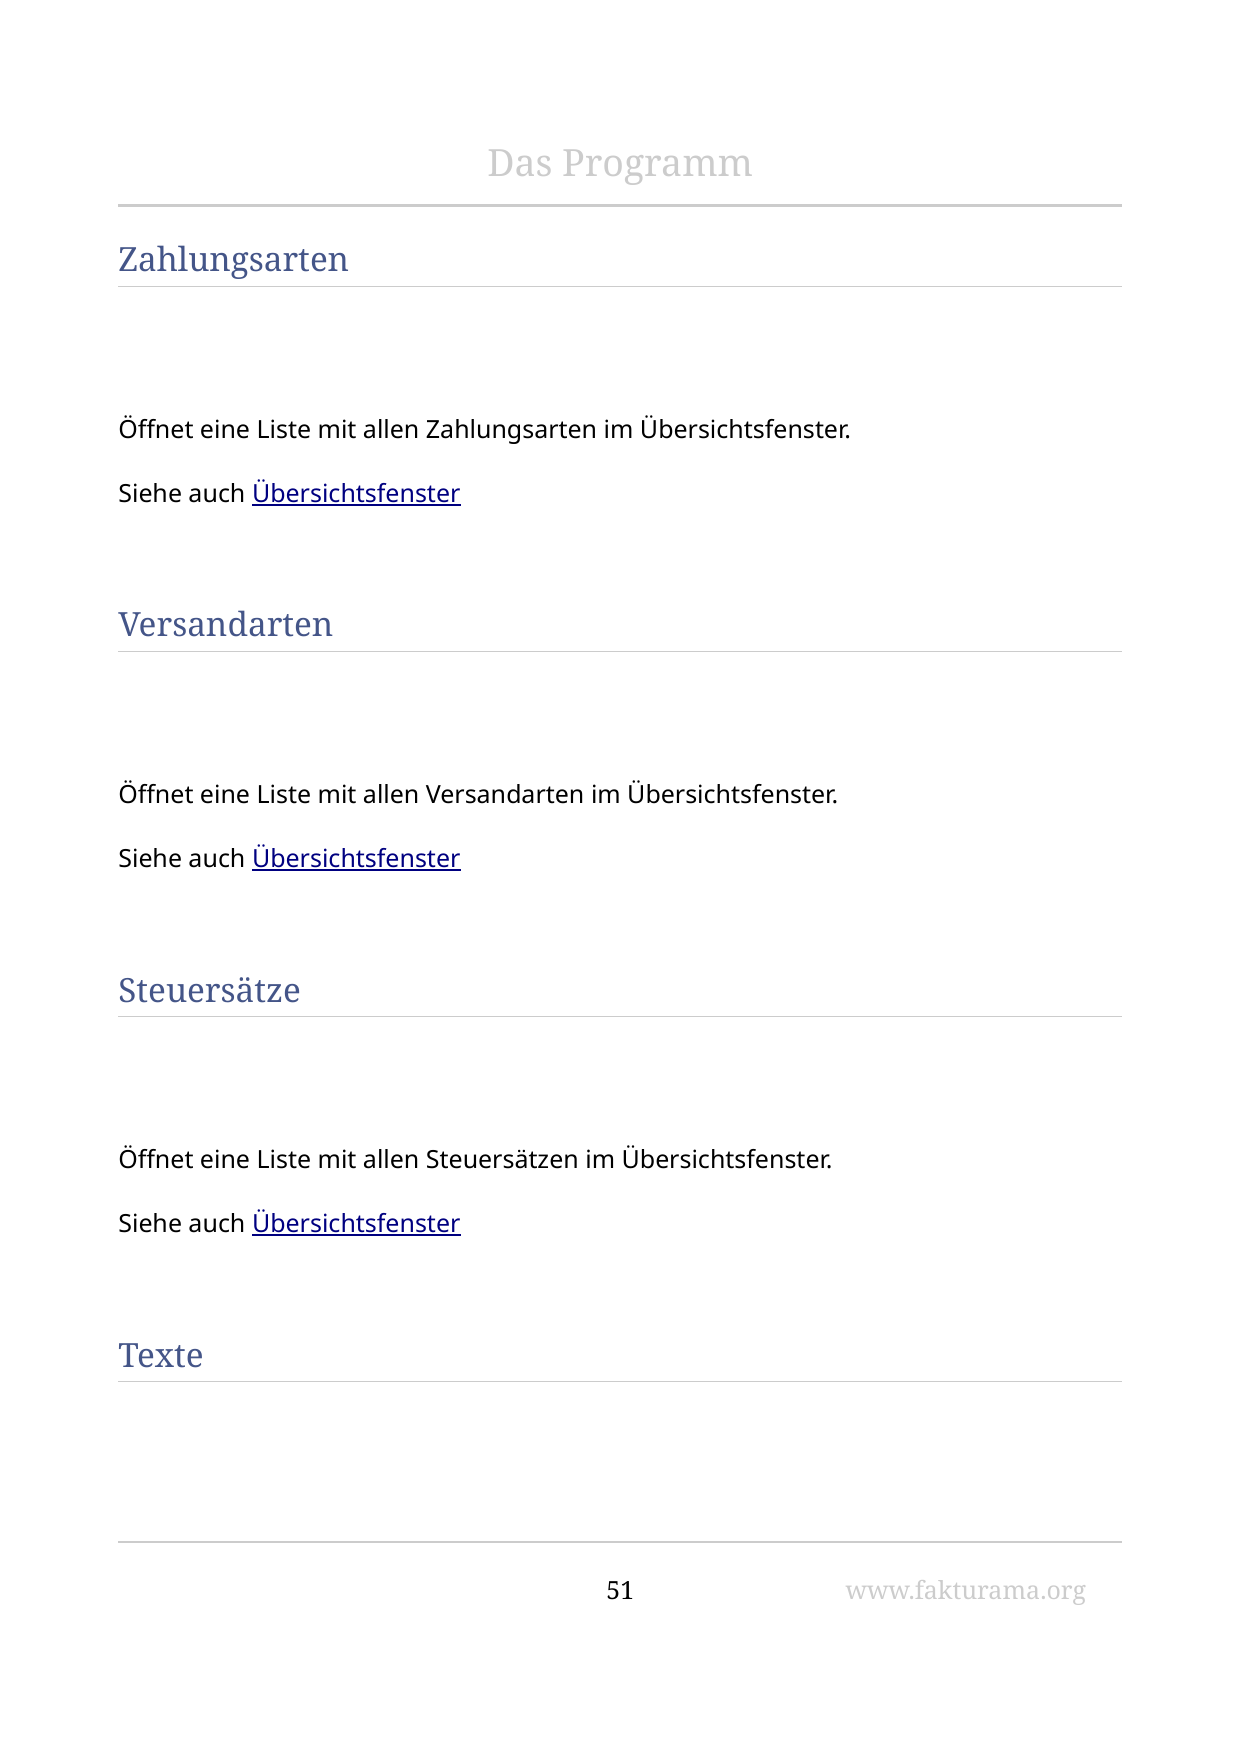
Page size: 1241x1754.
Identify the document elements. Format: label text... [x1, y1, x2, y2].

text Öffnet eine Liste mit allen Zahlungsarten im Übersichtsfenster. [118, 412, 1122, 446]
subtitle Steuersätze [118, 966, 1122, 1016]
text Siehe auch Übersichtsfenster [118, 475, 1122, 509]
subtitle Zahlungsarten [118, 236, 1122, 286]
text Siehe auch Übersichtsfenster [118, 840, 1122, 874]
text Siehe auch Übersichtsfenster [118, 1205, 1122, 1239]
text Öffnet eine Liste mit allen Versandarten im Übersichtsfenster. [118, 777, 1122, 811]
subtitle Texte [118, 1331, 1122, 1381]
subtitle Versandarten [118, 601, 1122, 651]
text Öffnet eine Liste mit allen Steuersätzen im Übersichtsfenster. [118, 1142, 1122, 1176]
